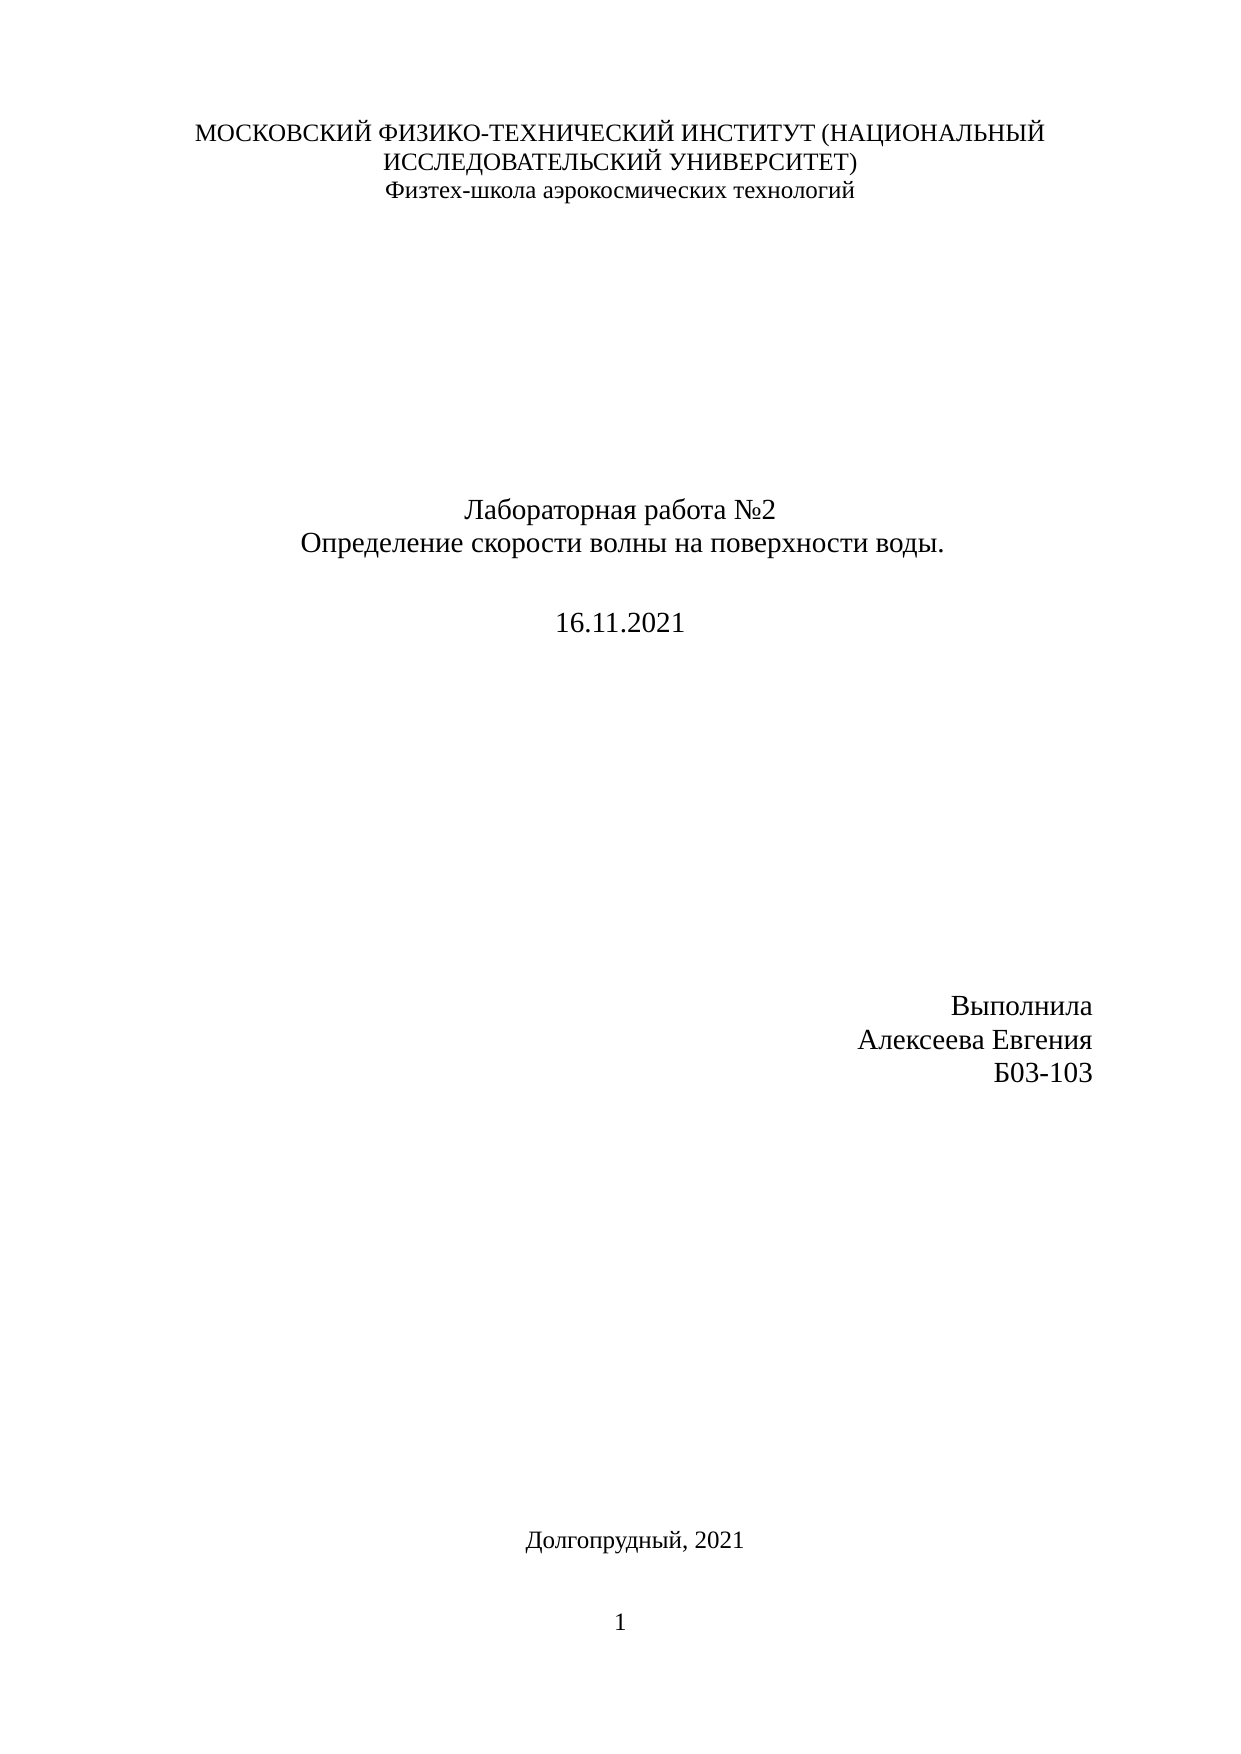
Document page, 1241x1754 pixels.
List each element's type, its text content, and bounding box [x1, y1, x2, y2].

text Выполнила [118, 988, 1093, 1022]
text Б03-103 [118, 1056, 1093, 1089]
text Физтех-школа аэрокосмических технологий [118, 176, 1122, 204]
text Лабораторная работа №2 [118, 492, 1122, 525]
text Долгопрудный, 2021 [118, 1525, 1152, 1554]
text Определение скорости волны на поверхности воды. [118, 525, 1122, 559]
text МОСКОВСКИЙ ФИЗИКО-ТЕХНИЧЕСКИЙ ИНСТИТУТ (НАЦИОНАЛЬНЫЙ ИССЛЕДОВАТЕЛЬСКИЙ УНИВЕРСИТЕТ) [118, 118, 1122, 176]
text Алексеева Евгения [118, 1022, 1093, 1056]
text 16.11.2021 [118, 605, 1122, 639]
